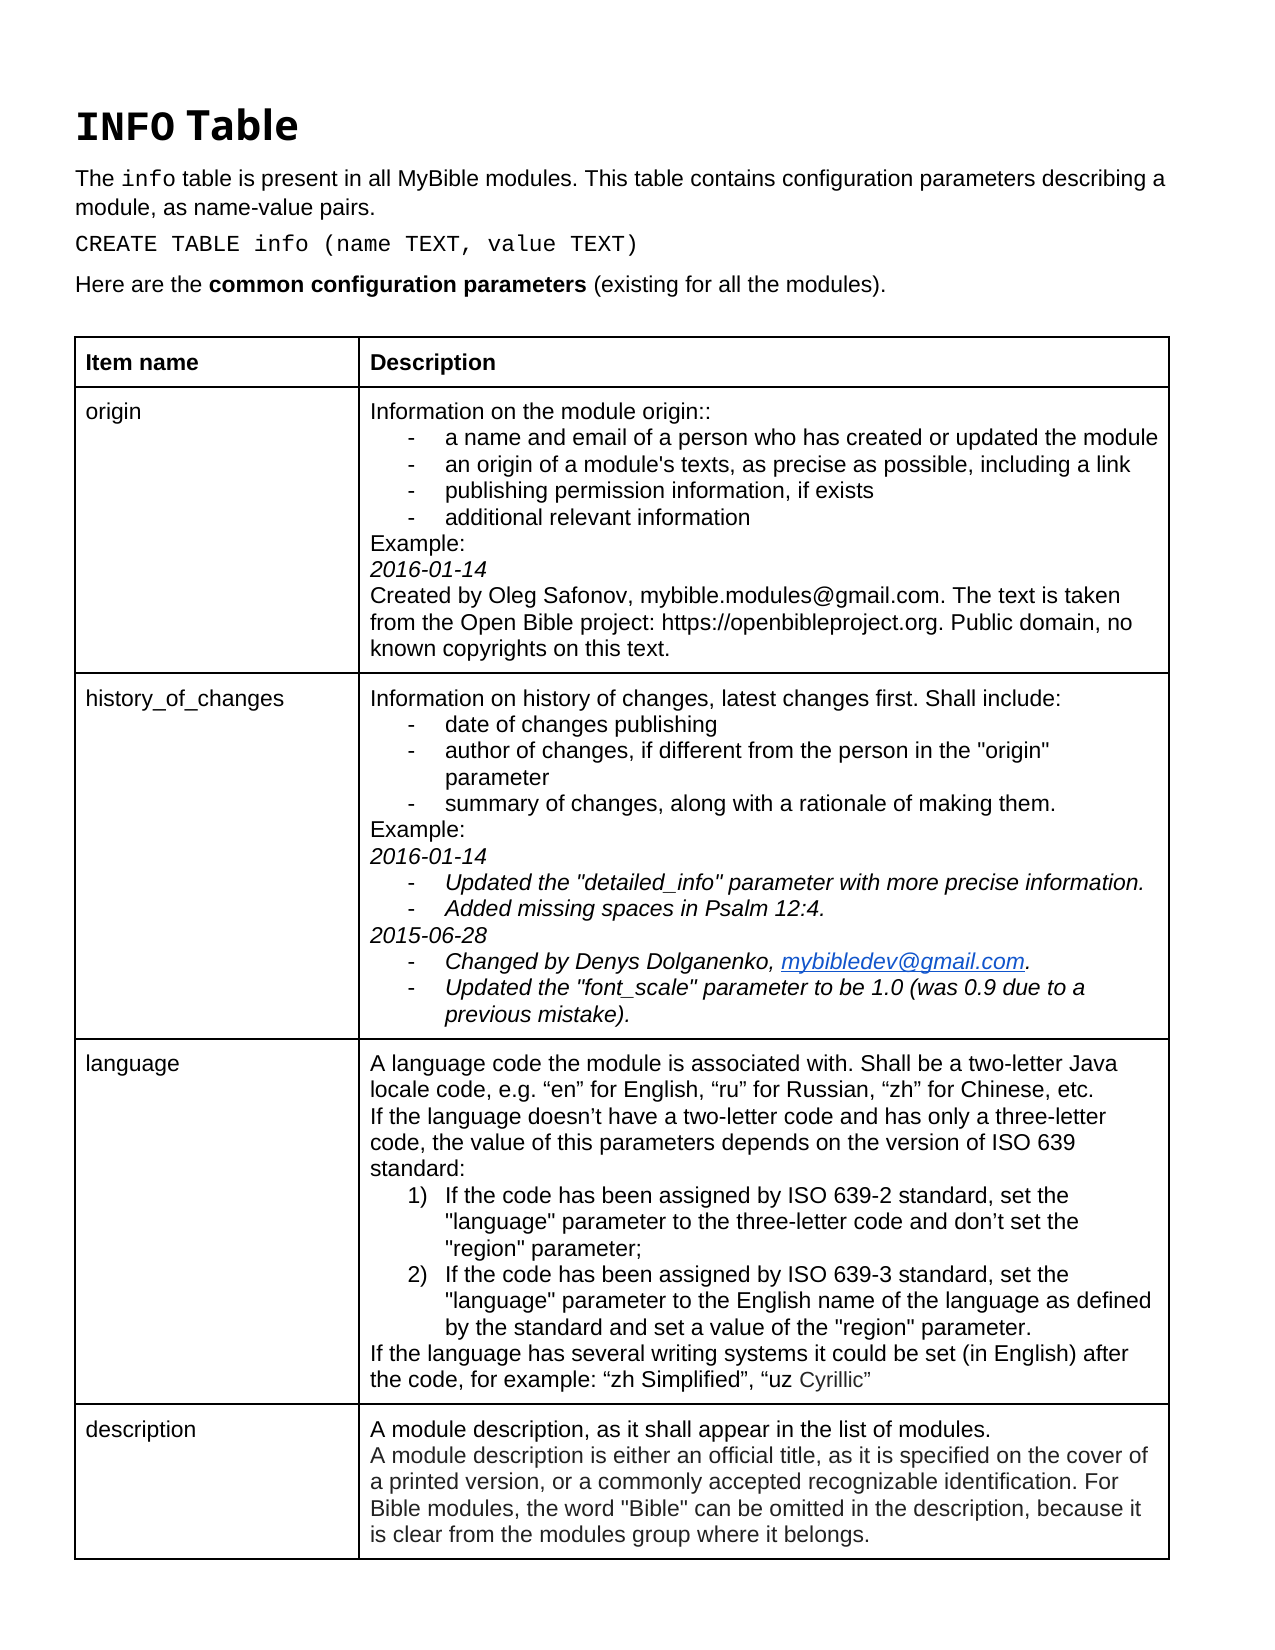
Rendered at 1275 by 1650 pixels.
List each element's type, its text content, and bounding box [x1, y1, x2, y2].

text The info table is present in all MyBible modules. This table contains configuration parameters describing a module, as name-value pairs. [75, 165, 1200, 220]
table_header Item name [76, 338, 358, 386]
text CREATE TABLE info (name TEXT, value TEXT) [75, 233, 1200, 258]
table_cell history_of_changes [76, 674, 358, 1037]
table_cell description [76, 1405, 358, 1558]
subtitle INFO Table [75, 96, 1200, 153]
table_cell language [76, 1040, 358, 1403]
table_header Description [360, 338, 1168, 386]
table_cell Information on the module origin:: a name and email of a person who has created or updated the module an origin of a module's texts, as precise as possible, including a link publishing permission information, if exists additional relevant information Example: 2016-01-14 Created by Oleg Safonov, mybible.modules@gmail.com. The text is taken from the Open Bible project: https://openbibleproject.org. Public domain, no known copyrights on this text. [360, 388, 1168, 672]
table_cell A module description, as it shall appear in the list of modules. A module description is either an official title, as it is specified on the cover of a printed version, or a commonly accepted recognizable identification. For Bible modules, the word "Bible" can be omitted in the description, because it is clear from the modules group where it belongs. [360, 1405, 1168, 1558]
table_cell A language code the module is associated with. Shall be a two-letter Java locale code, e.g. “en” for English, “ru” for Russian, “zh” for Chinese, etc. If the language doesn’t have a two-letter code and has only a three-letter code, the value of this parameters depends on the version of ISO 639 standard: If the code has been assigned by ISO 639-2 standard, set the "language" parameter to the three-letter code and don’t set the "region" parameter; If the code has been assigned by ISO 639-3 standard, set the "language" parameter to the English name of the language as defined by the standard and set a value of the "region" parameter. If the language has several writing systems it could be set (in English) after the code, for example: “zh Simplified”, “uz Cyrillic” [360, 1040, 1168, 1403]
table_cell origin [76, 388, 358, 672]
text Here are the common configuration parameters (existing for all the modules). [75, 271, 1200, 297]
table_cell Information on history of changes, latest changes first. Shall include: date of changes publishing author of changes, if different from the person in the "origin" parameter summary of changes, along with a rationale of making them. Example: 2016-01-14 Updated the "detailed_info" parameter with more precise information. Added missing spaces in Psalm 12:4. 2015-06-28 Changed by Denys Dolganenko, mybibledev@gmail.com. Updated the "font_scale" parameter to be 1.0 (was 0.9 due to a previous mistake). [360, 674, 1168, 1037]
